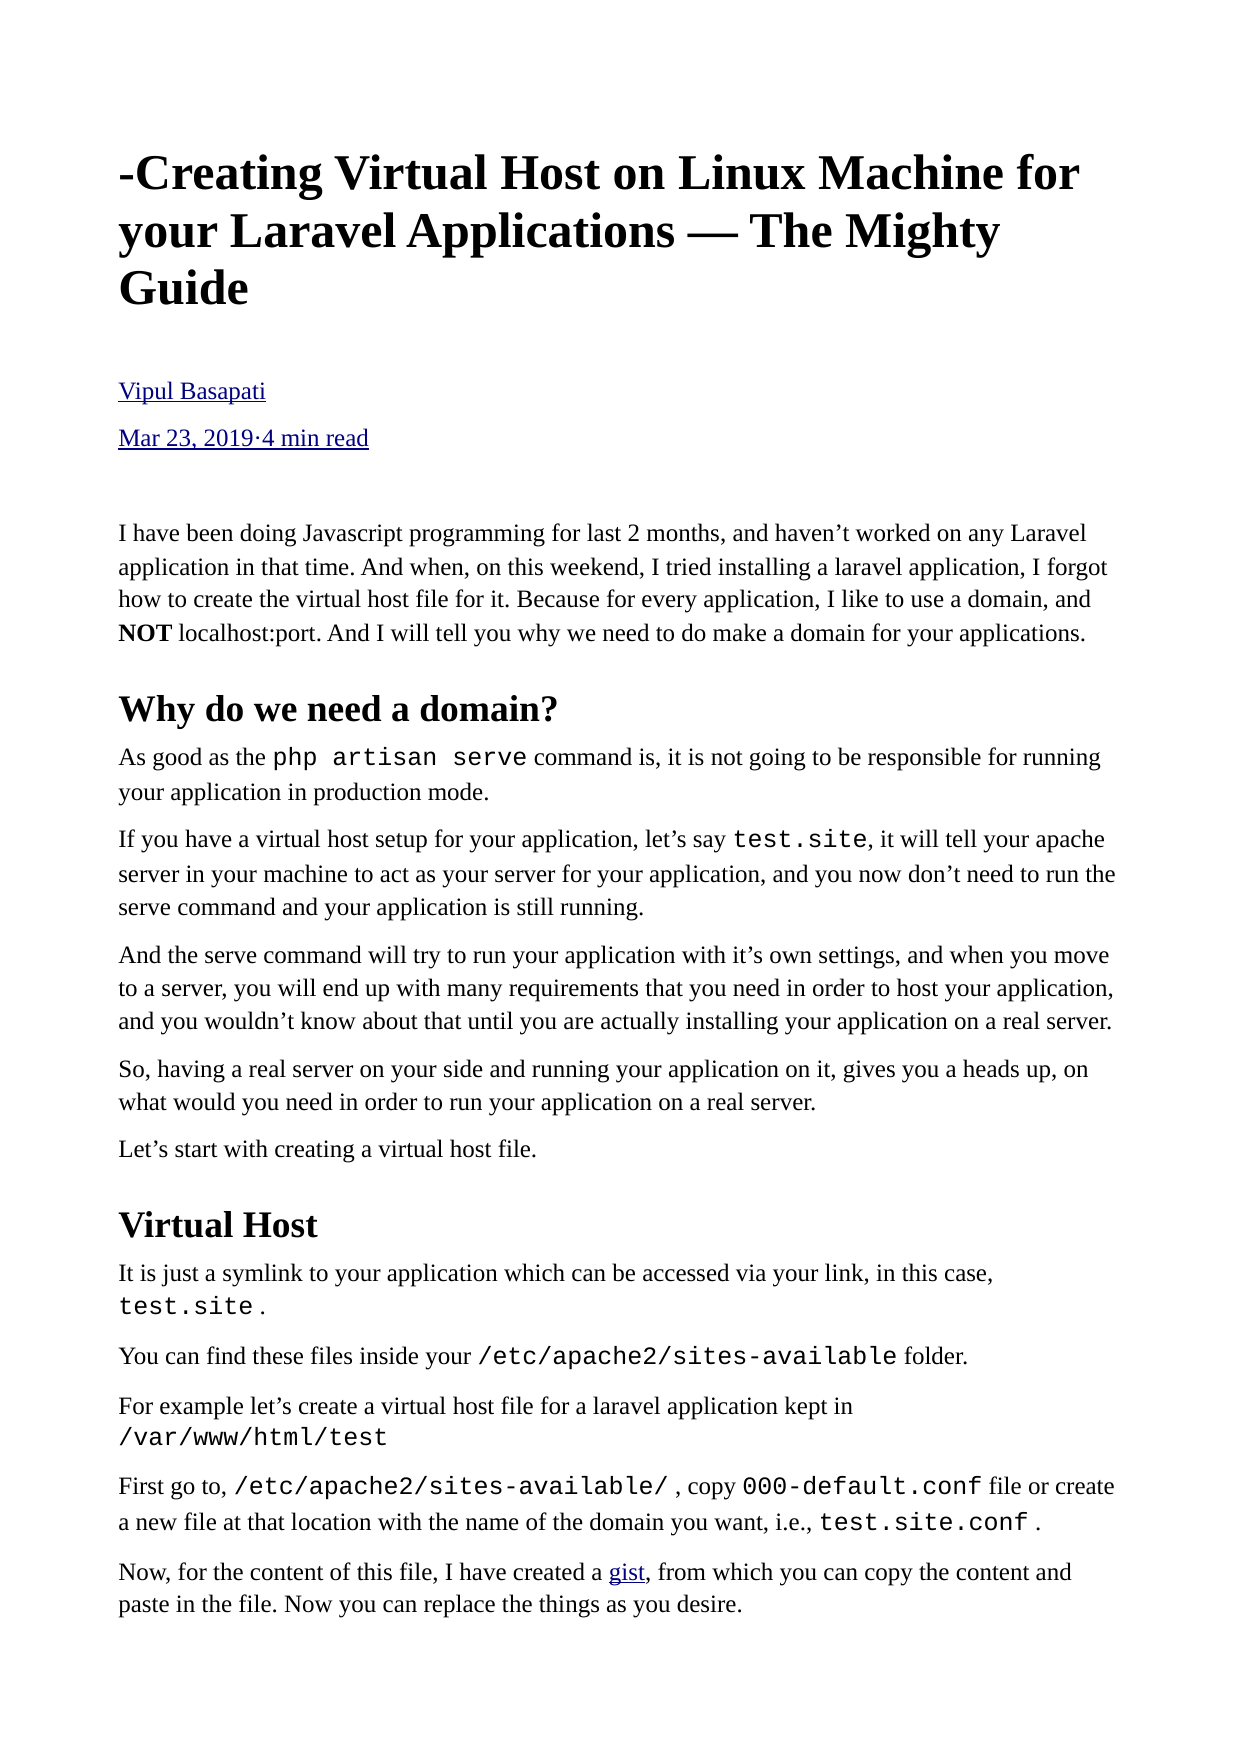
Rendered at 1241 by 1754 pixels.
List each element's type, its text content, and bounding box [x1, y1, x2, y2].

text If you have a virtual host setup for your application, let’s say test.site, it will tell your apache server in your machine to act as your server for your application, and you now don’t need to run the serve command and your application is still running. [118, 824, 1122, 921]
text As good as the php artisan serve command is, it is not going to be responsible for running your application in production mode. [118, 742, 1122, 806]
text I have been doing Javascript programming for last 2 months, and haven’t worked on any Laravel application in that time. And when, on this weekend, I tried installing a laravel application, I forgot how to create the virtual host file for it. Because for every application, I like to use a domain, and NOT localhost:port. And I will tell you why we need to do make a domain for your applications. [118, 518, 1122, 646]
text Let’s start with creating a virtual host file. [118, 1134, 1122, 1163]
subtitle -Creating Virtual Host on Linux Machine for your Laravel Applications — The Mighty Guide [118, 143, 1122, 316]
text Now, for the content of this file, I have created a gist, from which you can copy the content and paste in the file. Now you can replace the things as you desire. [118, 1557, 1122, 1618]
text First go to, /etc/apache2/sites-available/ , copy 000-default.conf file or create a new file at that location with the name of the domain you want, i.e., test.site.conf . [118, 1471, 1122, 1537]
text You can find these files inside your /etc/apache2/sites-available folder. [118, 1341, 1122, 1372]
subtitle Virtual Host [118, 1203, 1122, 1246]
text For example let’s create a virtual host file for a laravel application kept in /var/www/html/test [118, 1391, 1122, 1453]
subtitle Why do we need a domain? [118, 686, 1122, 729]
text Vipul Basapati [118, 376, 1122, 404]
text So, having a real server on your side and running your application on it, gives you a heads up, on what would you need in order to run your application on a real server. [118, 1054, 1122, 1116]
text Mar 23, 2019·4 min read [118, 423, 1122, 452]
text It is just a symlink to your application which can be accessed via your link, in this case, test.site . [118, 1258, 1122, 1322]
text And the serve command will try to run your application with it’s own settings, and when you move to a server, you will end up with many requirements that you need in order to host your application, and you wouldn’t know about that until you are actually installing your application on a real server. [118, 940, 1122, 1035]
